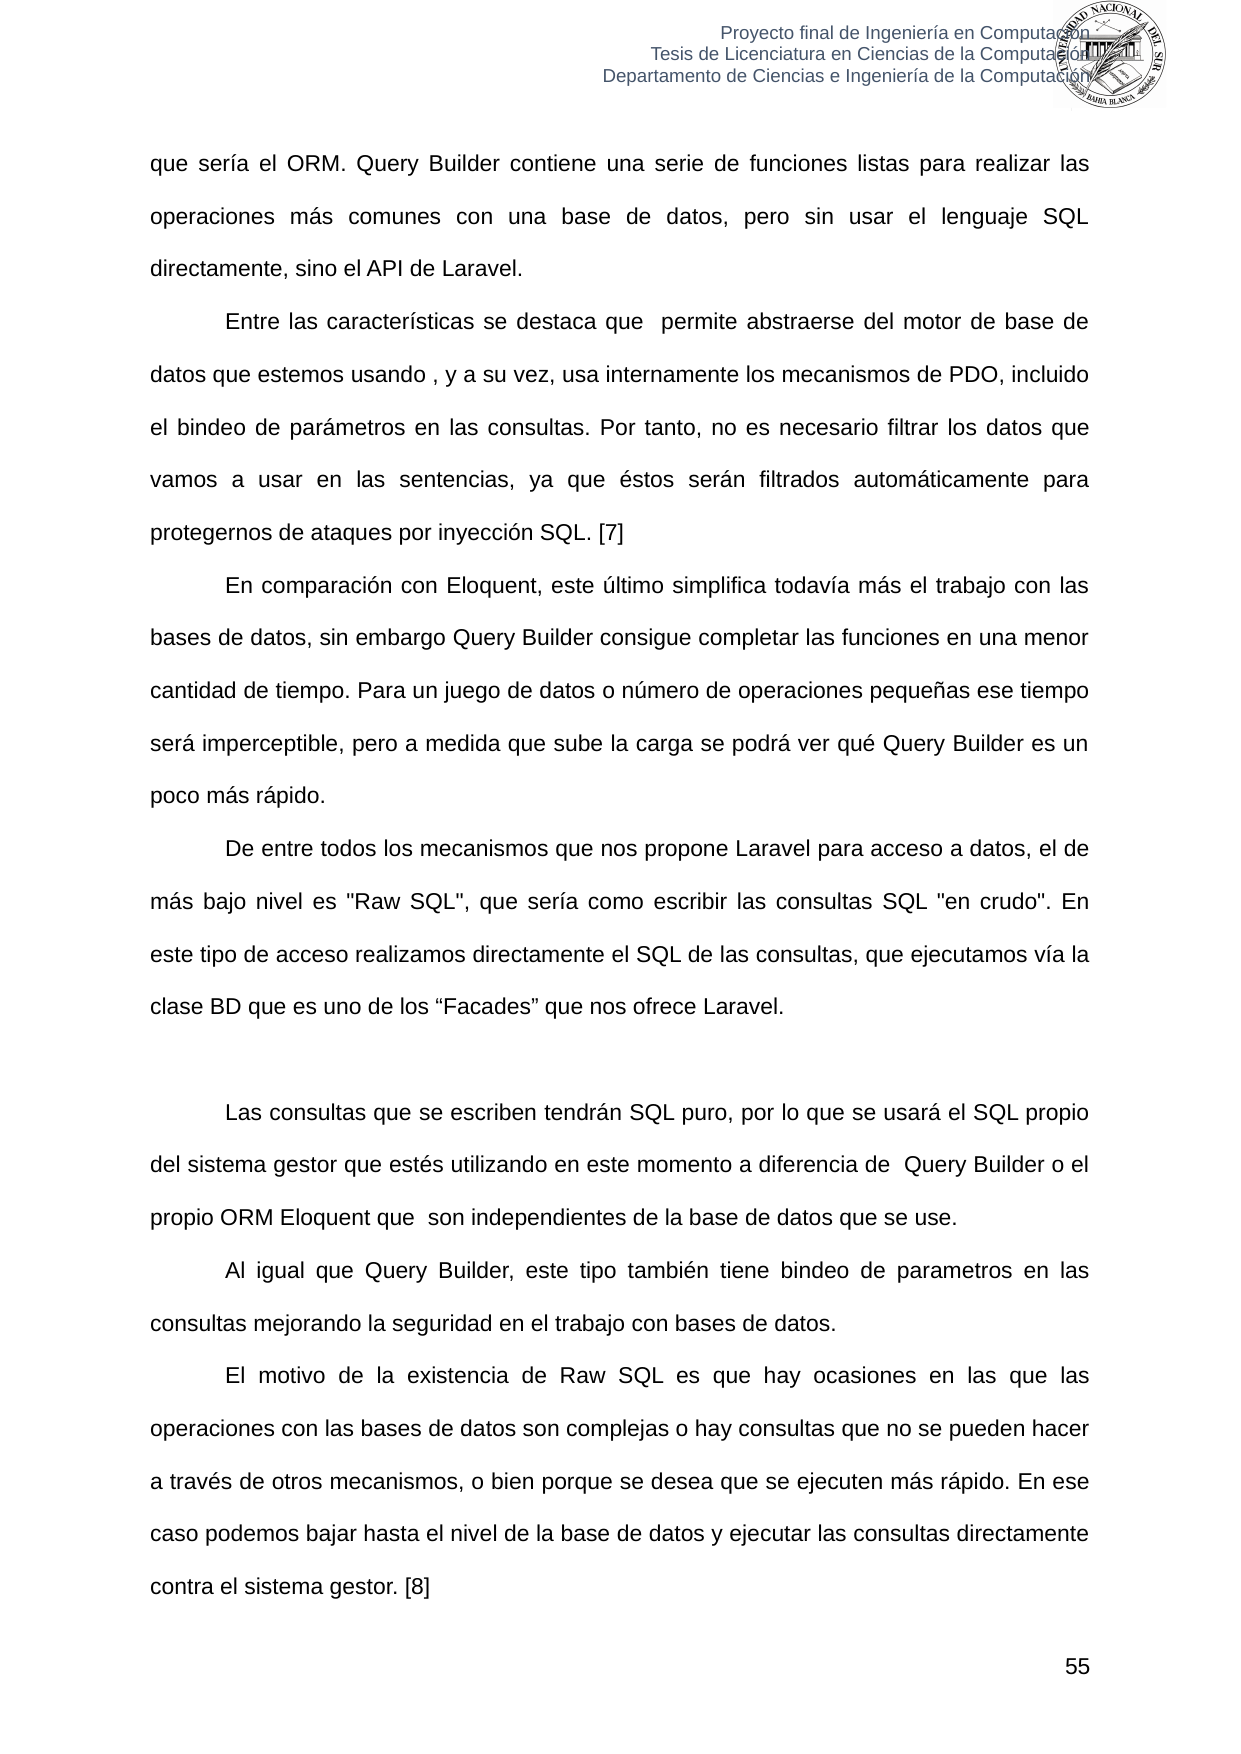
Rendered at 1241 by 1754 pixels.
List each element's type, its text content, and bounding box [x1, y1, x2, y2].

text En comparación con Eloquent, este último simplifica todavía más el trabajo con las bases de datos, sin embargo Query Builder consigue completar las funciones en una menor cantidad de tiempo. Para un juego de datos o número de operaciones pequeñas ese tiempo será imperceptible, pero a medida que sube la carga se podrá ver qué Query Builder es un poco más rápido. [150, 572, 1090, 809]
text Entre las características se destaca que permite abstraerse del motor de base de datos que estemos usando , y a su vez, usa internamente los mecanismos de PDO, incluido el bindeo de parámetros en las consultas. Por tanto, no es necesario filtrar los datos que vamos a usar en las sentencias, ya que éstos serán filtrados automáticamente para protegernos de ataques por inyección SQL. [7] [150, 308, 1090, 545]
text El motivo de la existencia de Raw SQL es que hay ocasiones en las que las operaciones con las bases de datos son complejas o hay consultas que no se pueden hacer a través de otros mecanismos, o bien porque se desea que se ejecuten más rápido. En ese caso podemos bajar hasta el nivel de la base de datos y ejecutar las consultas directamente contra el sistema gestor. [8] [150, 1362, 1090, 1599]
text Las consultas que se escriben tendrán SQL puro, por lo que se usará el SQL propio del sistema gestor que estés utilizando en este momento a diferencia de Query Builder o el propio ORM Eloquent que son independientes de la base de datos que se use. [150, 1099, 1090, 1231]
picture [1053, 0, 1167, 108]
text que sería el ORM. Query Builder contiene una serie de funciones listas para realizar las operaciones más comunes con una base de datos, pero sin usar el lenguaje SQL directamente, sino el API de Laravel. [150, 150, 1090, 282]
text De entre todos los mecanismos que nos propone Laravel para acceso a datos, el de más bajo nivel es "Raw SQL", que sería como escribir las consultas SQL "en crudo". En este tipo de acceso realizamos directamente el SQL de las consultas, que ejecutamos vía la clase BD que es uno de los “Facades” que nos ofrece Laravel. [150, 835, 1090, 1020]
text Al igual que Query Builder, este tipo también tiene bindeo de parametros en las consultas mejorando la seguridad en el trabajo con bases de datos. [150, 1257, 1090, 1336]
